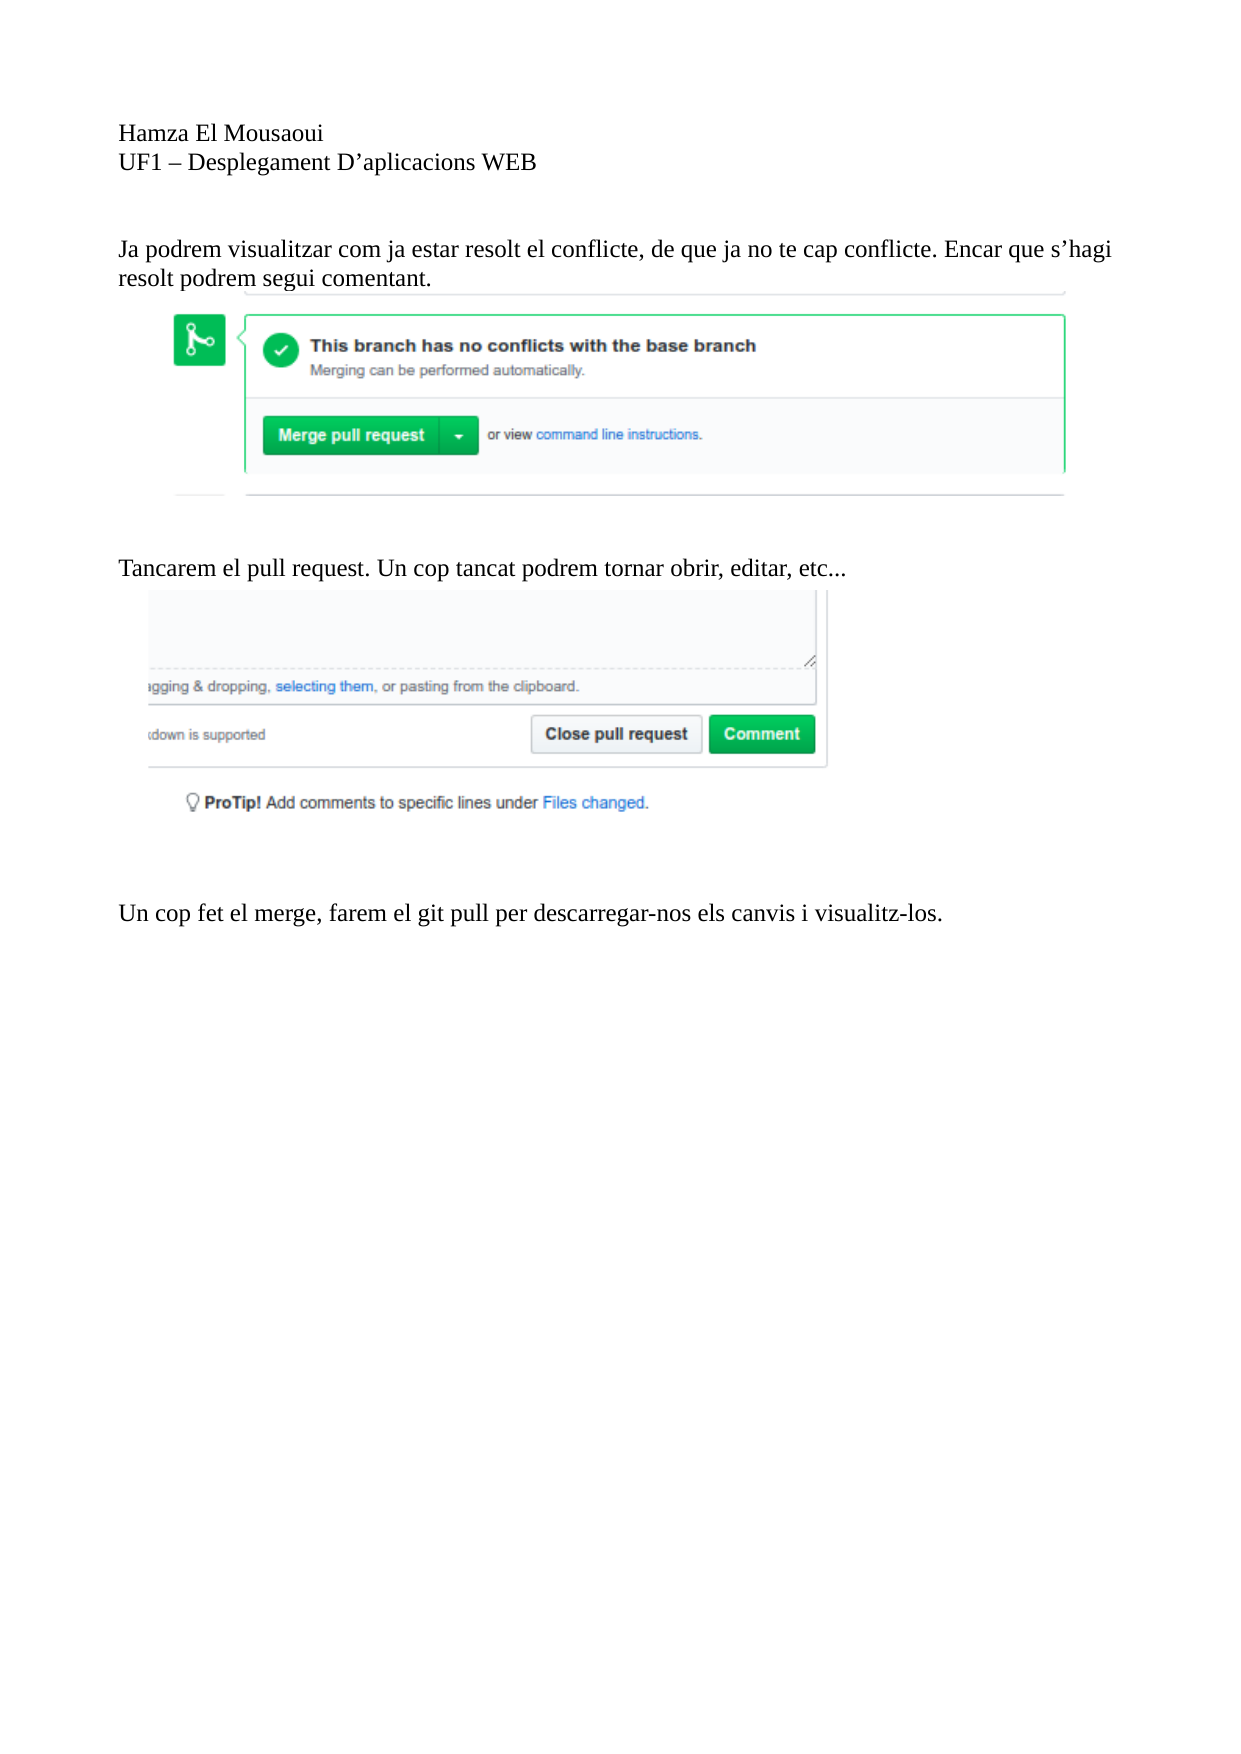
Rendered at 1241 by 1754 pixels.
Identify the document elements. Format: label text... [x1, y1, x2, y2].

text Un cop fet el merge, farem el git pull per descarregar-nos els canvis i visualitz-los. [118, 898, 1122, 927]
picture [146, 291, 1094, 496]
text Ja podrem visualitzar com ja estar resolt el conflicte, de que ja no te cap conflicte. Encar que s’hagi resolt podrem segui comentant. [118, 234, 1122, 291]
text Tancarem el pull request. Un cop tancat podrem tornar obrir, editar, etc... [118, 553, 1122, 582]
picture [148, 590, 936, 826]
